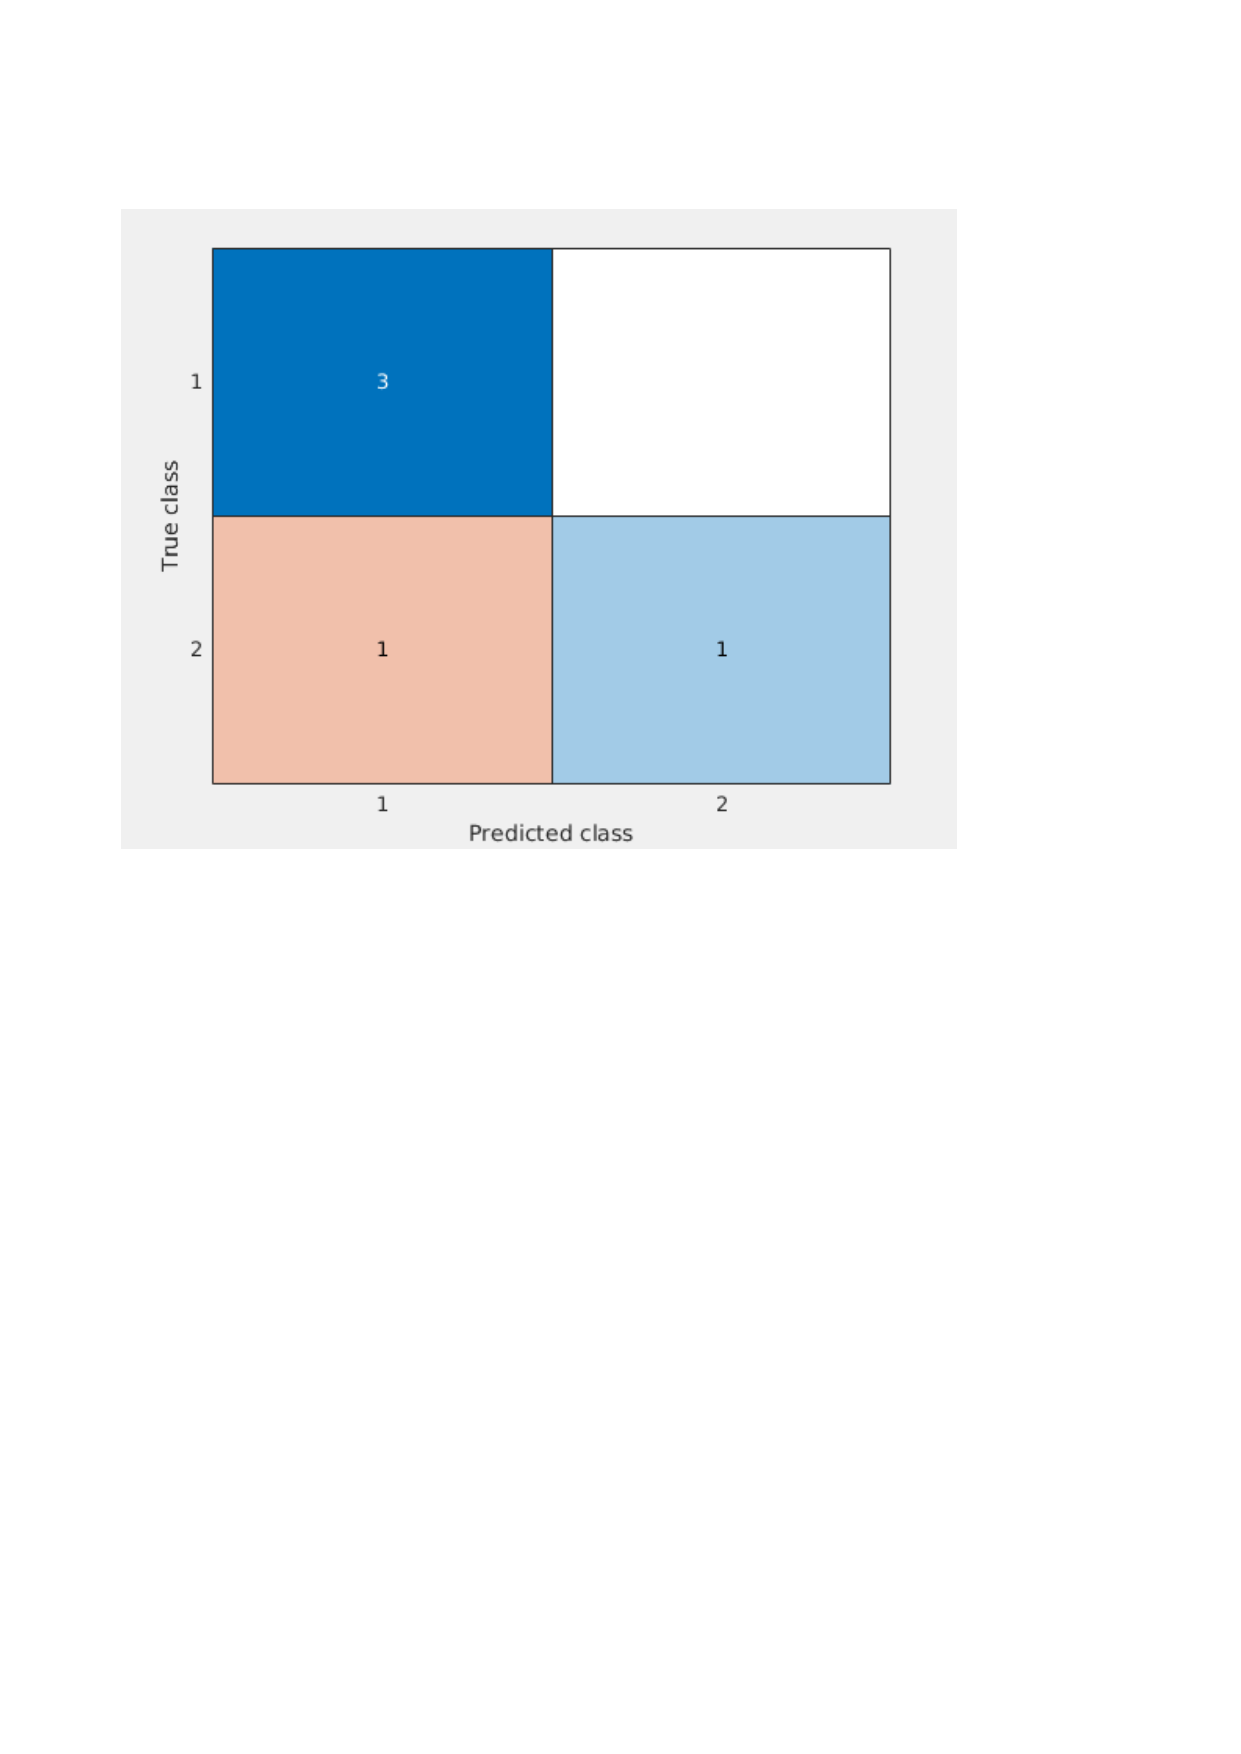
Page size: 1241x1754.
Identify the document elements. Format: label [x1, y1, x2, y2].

picture [121, 209, 957, 849]
